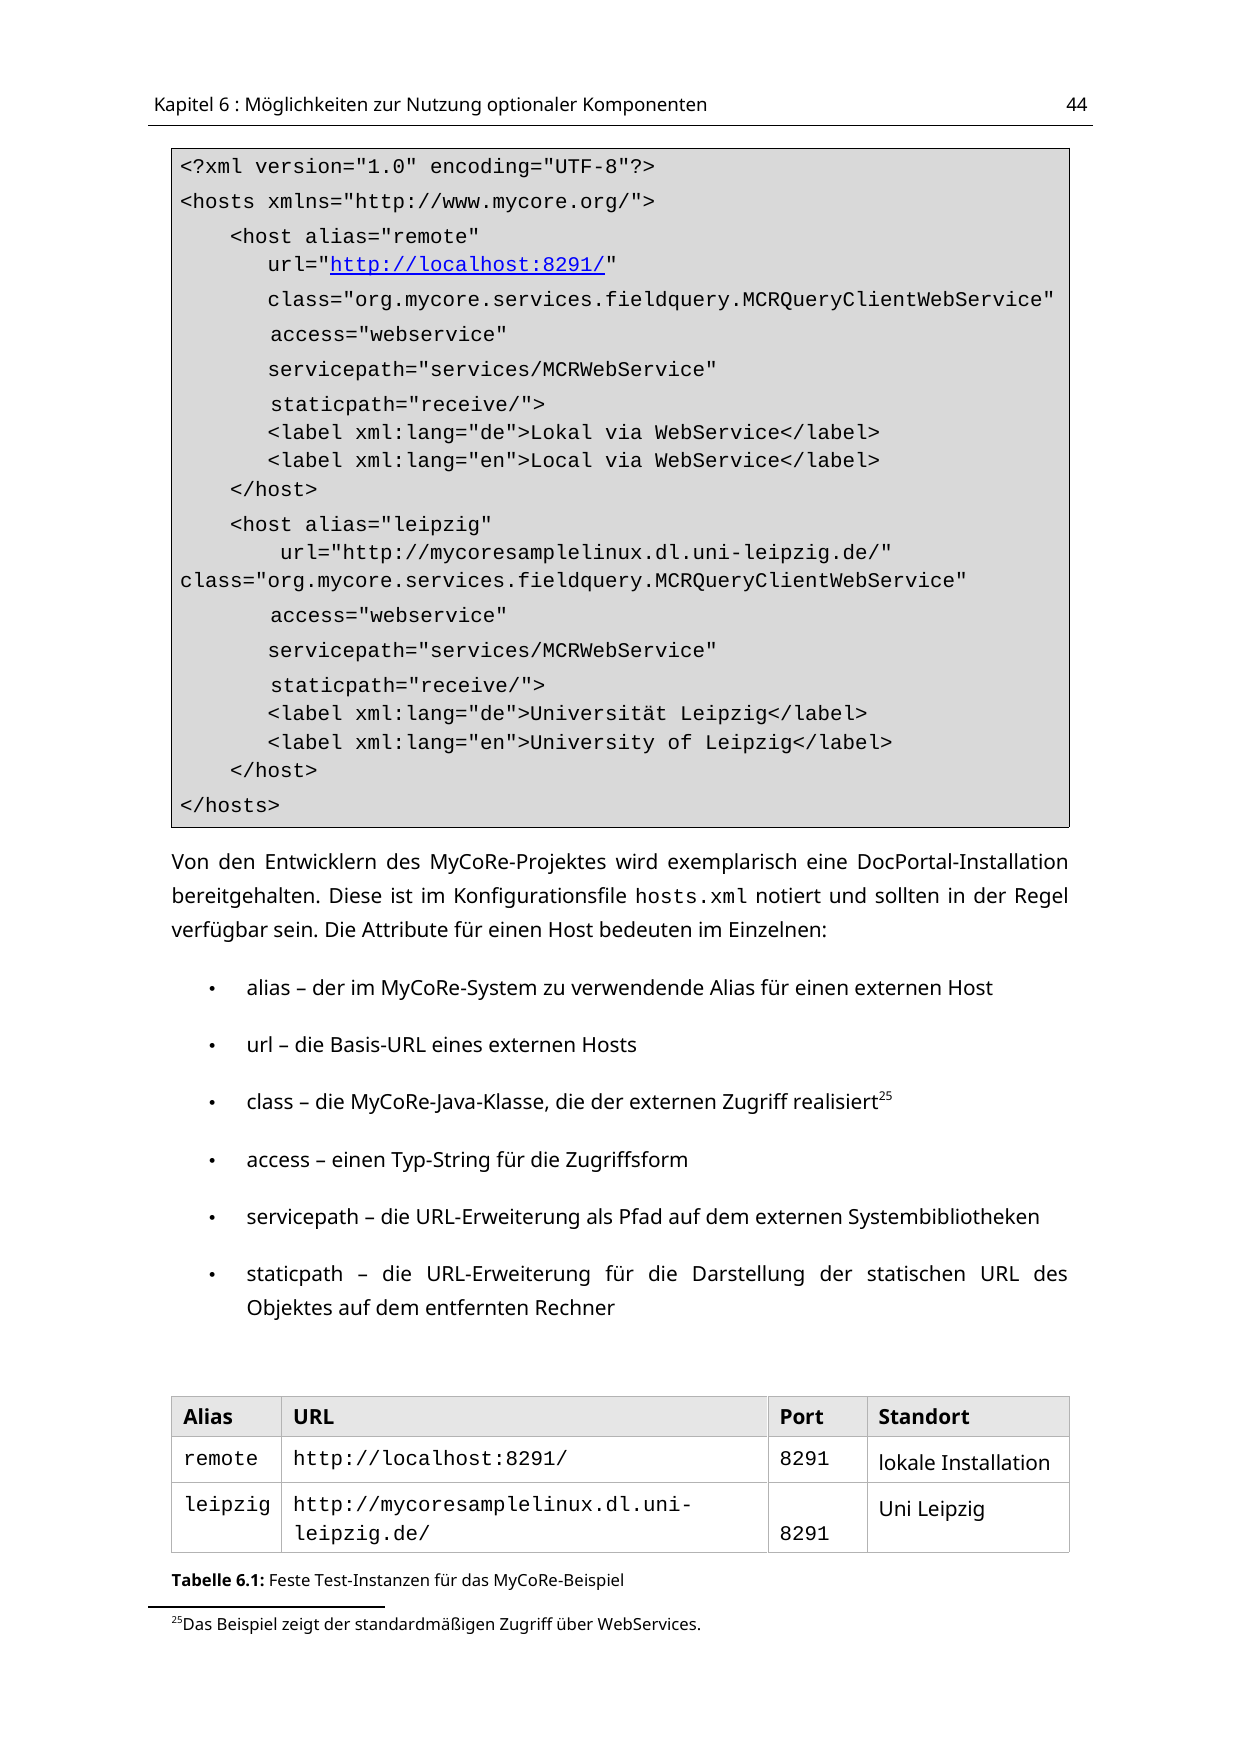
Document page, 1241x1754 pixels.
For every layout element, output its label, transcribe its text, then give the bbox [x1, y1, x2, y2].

list class – die MyCoRe-Java-Klasse, die der externen Zugriff realisiert [209, 1087, 1069, 1116]
text staticpath="receive/"> <label xml:lang="de">Universität Leipzig</label> <label xml:lang="en">University of Leipzig</label> </host> [172, 667, 1069, 783]
table_cell lokale Installation [868, 1437, 1069, 1482]
text Tabelle 6.1: Feste Test-Instanzen für das MyCoRe-Beispiel [171, 1568, 1069, 1591]
text <hosts xmlns="http://www.mycore.org/"> [172, 183, 1069, 214]
table_cell 8291 [769, 1437, 867, 1482]
text servicepath="services/MCRWebService" [172, 351, 1069, 383]
list servicepath – die URL-Erweiterung als Pfad auf dem externen Systembibliotheken [209, 1202, 1069, 1230]
table_header Port [769, 1397, 867, 1436]
table_header Alias [172, 1397, 281, 1436]
text staticpath="receive/"> <label xml:lang="de">Lokal via WebService</label> <label xml:lang="en">Local via WebService</label> </host> [172, 386, 1069, 502]
table_header URL [282, 1397, 767, 1436]
text access="webservice" [172, 597, 1069, 629]
text </hosts> [172, 787, 1069, 827]
list alias – der im MyCoRe-System zu verwendende Alias für einen externen Host [209, 973, 1069, 1001]
text <host alias="remote" url="http://localhost:8291/" [172, 218, 1069, 278]
table_header Standort [868, 1397, 1069, 1436]
list Das Beispiel zeigt der standardmäßigen Zugriff über WebServices. [171, 1613, 1069, 1636]
table_cell http://localhost:8291/ [282, 1437, 767, 1482]
text Von den Entwicklern des MyCoRe-Projektes wird exemplarisch eine DocPortal-Installation bereitgehalten. Diese ist im Konfigurationsfile hosts.xml notiert und sollten in der Regel verfügbar sein. Die Attribute für einen Host bedeuten im Einzelnen: [171, 847, 1069, 943]
table_cell Uni Leipzig [868, 1483, 1069, 1552]
table_cell remote [172, 1437, 281, 1482]
text class="org.mycore.services.fieldquery.MCRQueryClientWebService" [172, 281, 1069, 313]
text servicepath="services/MCRWebService" [172, 632, 1069, 664]
list staticpath – die URL-Erweiterung für die Darstellung der statischen URL des Objektes auf dem entfernten Rechner [209, 1259, 1069, 1322]
table_cell 8291 [769, 1483, 867, 1552]
table_cell leipzig [172, 1483, 281, 1552]
text <?xml version="1.0" encoding="UTF-8"?> [172, 149, 1069, 179]
list access – einen Typ-String für die Zugriffsform [209, 1145, 1069, 1173]
list url – die Basis-URL eines externen Hosts [209, 1030, 1069, 1058]
text access="webservice" [172, 316, 1069, 348]
table_cell http://mycoresamplelinux.dl.uni-leipzig.de/ [282, 1483, 767, 1552]
text <host alias="leipzig" url="http://mycoresamplelinux.dl.uni-leipzig.de/" class="org.mycore.services.fieldquery.MCRQueryClientWebService" [172, 506, 1069, 594]
